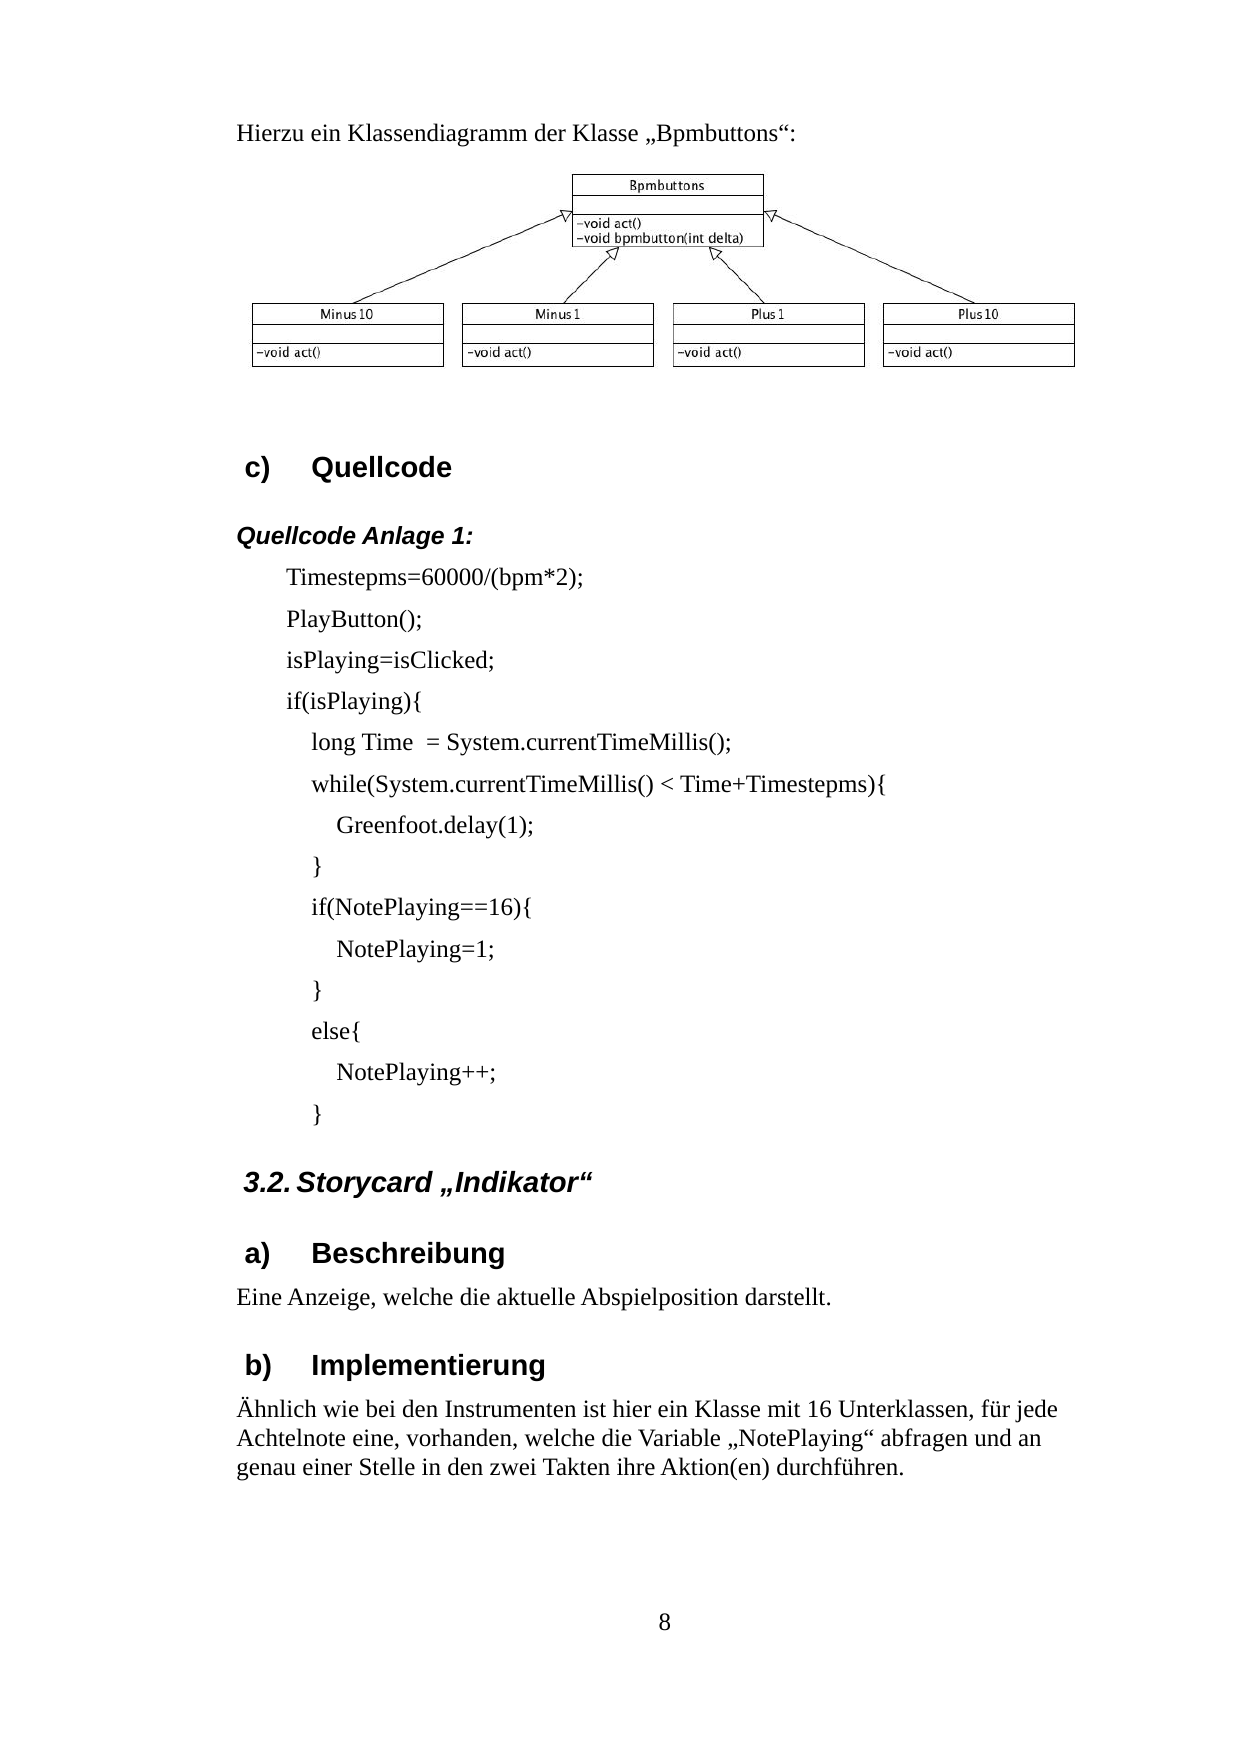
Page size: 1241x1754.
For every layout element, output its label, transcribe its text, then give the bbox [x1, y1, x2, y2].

text } [236, 975, 1093, 1004]
text Timestepms=60000/(bpm*2); [236, 562, 1093, 591]
text PlayButton(); [236, 604, 1093, 632]
subtitle Beschreibung [236, 1236, 1093, 1269]
text isPlaying=isClicked; [236, 645, 1093, 674]
text if(NotePlaying==16){ [236, 892, 1093, 921]
text NotePlaying=1; [236, 934, 1093, 962]
text if(isPlaying){ [236, 686, 1093, 715]
text } [236, 1099, 1093, 1127]
picture [233, 155, 1093, 385]
subtitle Quellcode [236, 450, 1093, 484]
text Ähnlich wie bei den Instrumenten ist hier ein Klasse mit 16 Unterklassen, für jede Achtelnote eine, vorhanden, welche die Variable „NotePlaying“ abfragen und an genau einer Stelle in den zwei Takten ihre Aktion(en) durchführen. [236, 1394, 1093, 1481]
text Hierzu ein Klassendiagramm der Klasse „Bpmbuttons“: [236, 118, 1093, 147]
text } [236, 851, 1093, 880]
subtitle Storycard „Indikator“ [235, 1165, 1093, 1198]
text NotePlaying++; [236, 1057, 1093, 1086]
text while(System.currentTimeMillis() < Time+Timestepms){ [236, 769, 1093, 797]
text long Time = System.currentTimeMillis(); [236, 727, 1093, 756]
text else{ [236, 1016, 1093, 1045]
text Eine Anzeige, welche die aktuelle Abspielposition darstellt. [236, 1282, 1093, 1311]
text Greenfoot.delay(1); [236, 810, 1093, 839]
subtitle Quellcode Anlage 1: [236, 521, 1093, 550]
subtitle Implementierung [236, 1348, 1093, 1382]
